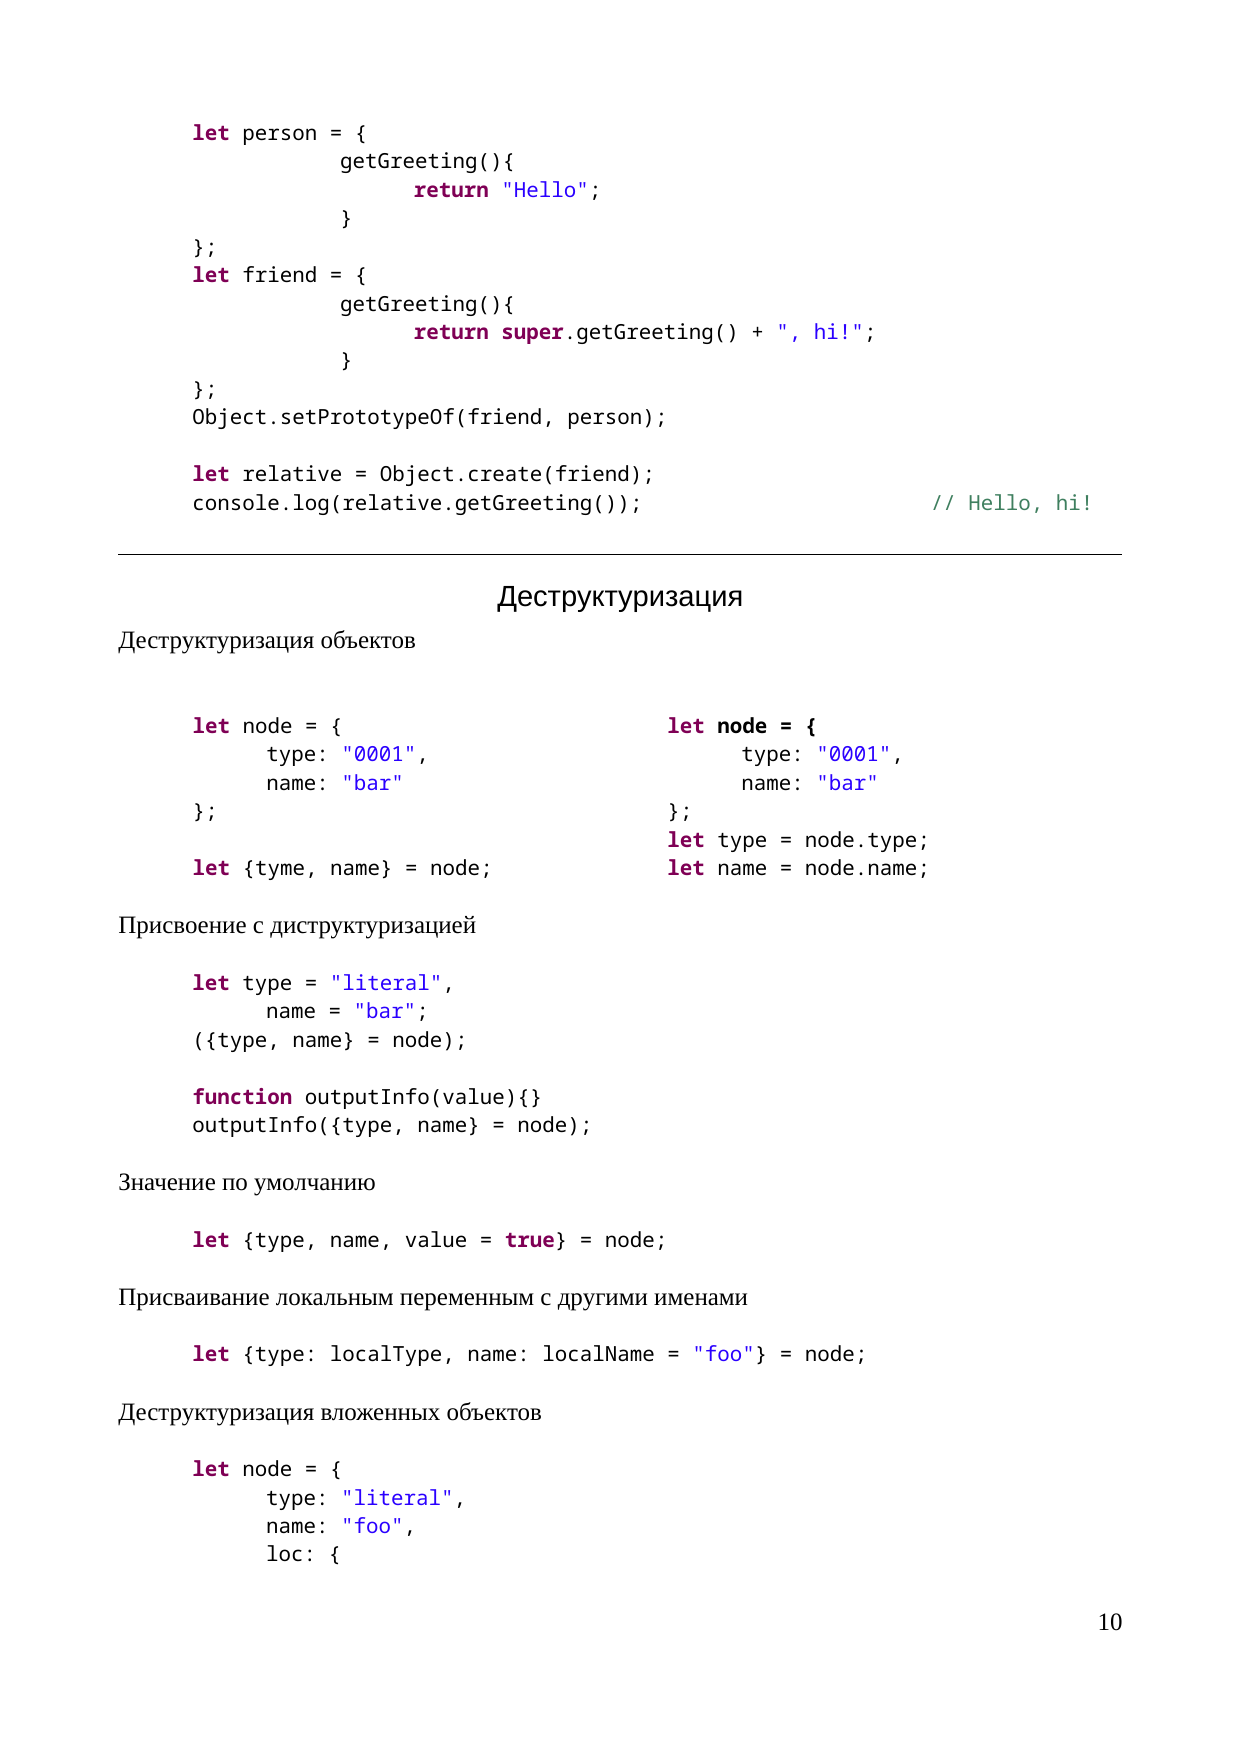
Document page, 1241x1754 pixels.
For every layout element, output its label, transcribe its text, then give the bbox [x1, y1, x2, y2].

text let friend = { [192, 260, 1122, 289]
text Значение по умолчанию [118, 1167, 1122, 1196]
table_header [630, 711, 667, 882]
text let node = { [192, 1454, 1122, 1483]
text Деструктуризация вложенных объектов [118, 1397, 1122, 1426]
text }; [192, 232, 1122, 260]
text } [192, 203, 1122, 232]
text function outputInfo(value){} [192, 1082, 1122, 1110]
text let relative = Object.create(friend); [192, 459, 1122, 488]
text return super.getGreeting() + ", hi!"; [192, 317, 1122, 346]
text let person = { [192, 118, 1122, 147]
text name: "foo", [192, 1511, 1122, 1539]
text getGreeting(){ [192, 147, 1122, 175]
text ({type, name} = node); [192, 1025, 1122, 1053]
table_header let node = { type: "0001", name: "bar" }; let {tyme, name} = node; [192, 711, 630, 882]
table_header let node = { type: "0001", name: "bar" }; let type = node.type; let name = node.name; [667, 711, 1122, 882]
text let {type, name, value = true} = node; [192, 1225, 1122, 1253]
text loc: { [192, 1539, 1122, 1568]
text return "Hello"; [192, 175, 1122, 203]
text let {type: localType, name: localName = "foo"} = node; [192, 1339, 1122, 1368]
text Присваивание локальным переменным с другими именами [118, 1282, 1122, 1311]
text Присвоение с диструктуризацией [118, 911, 1122, 939]
text outputInfo({type, name} = node); [192, 1110, 1122, 1139]
subtitle Деструктуризация [118, 579, 1122, 612]
text Object.setPrototypeOf(friend, person); [192, 402, 1122, 431]
text getGreeting(){ [192, 289, 1122, 317]
text }; [192, 374, 1122, 402]
text Деструктуризация объектов [118, 625, 1122, 654]
text name = "bar"; [192, 996, 1122, 1025]
text } [192, 346, 1122, 374]
text console.log(relative.getGreeting()); // Hello, hi! [192, 488, 1122, 516]
text let type = "literal", [192, 968, 1122, 996]
text type: "literal", [192, 1483, 1122, 1511]
